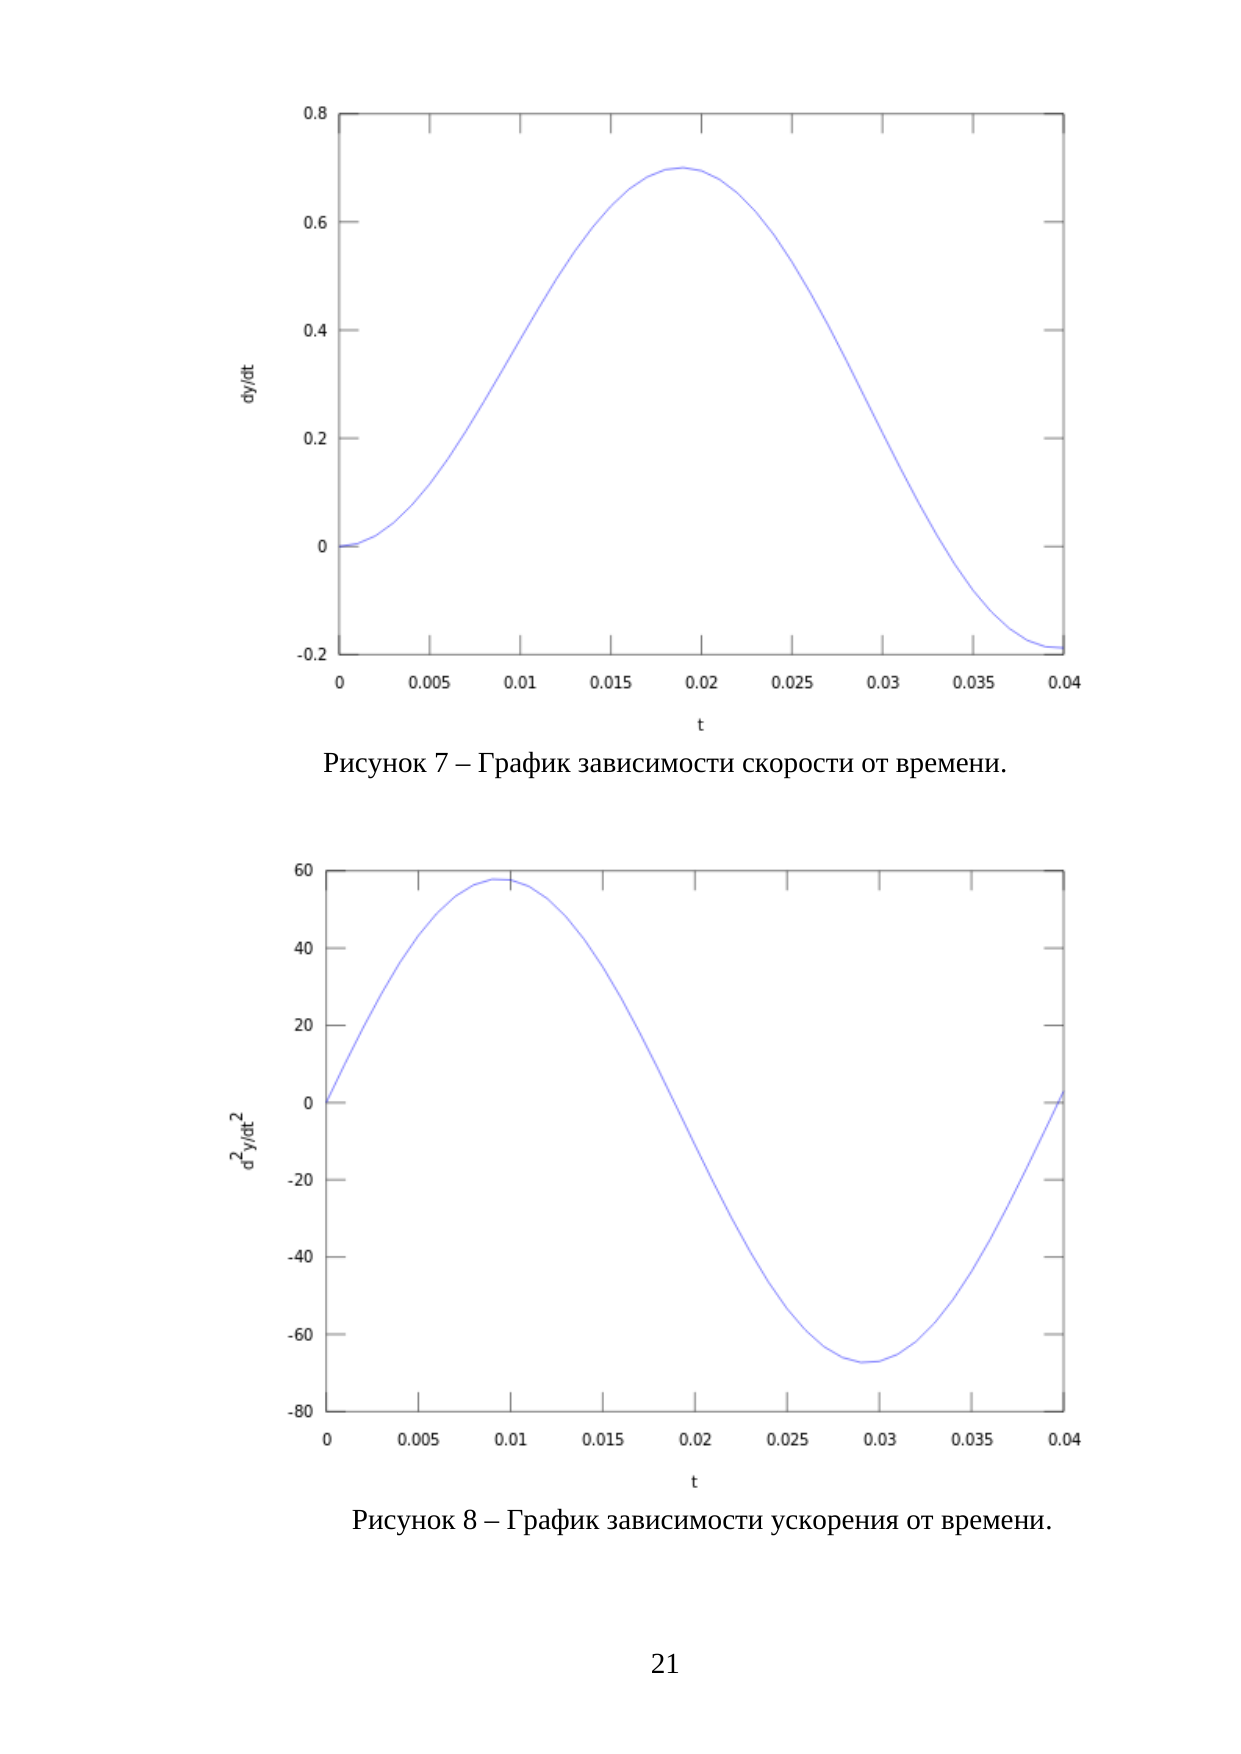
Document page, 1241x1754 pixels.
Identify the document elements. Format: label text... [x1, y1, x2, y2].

picture [227, 845, 1103, 1502]
picture [227, 88, 1103, 745]
text Рисунок 7 – График зависимости скорости от времени. [177, 139, 1153, 778]
text Рисунок 8 – График зависимости ускорения от времени. [177, 896, 1153, 1535]
